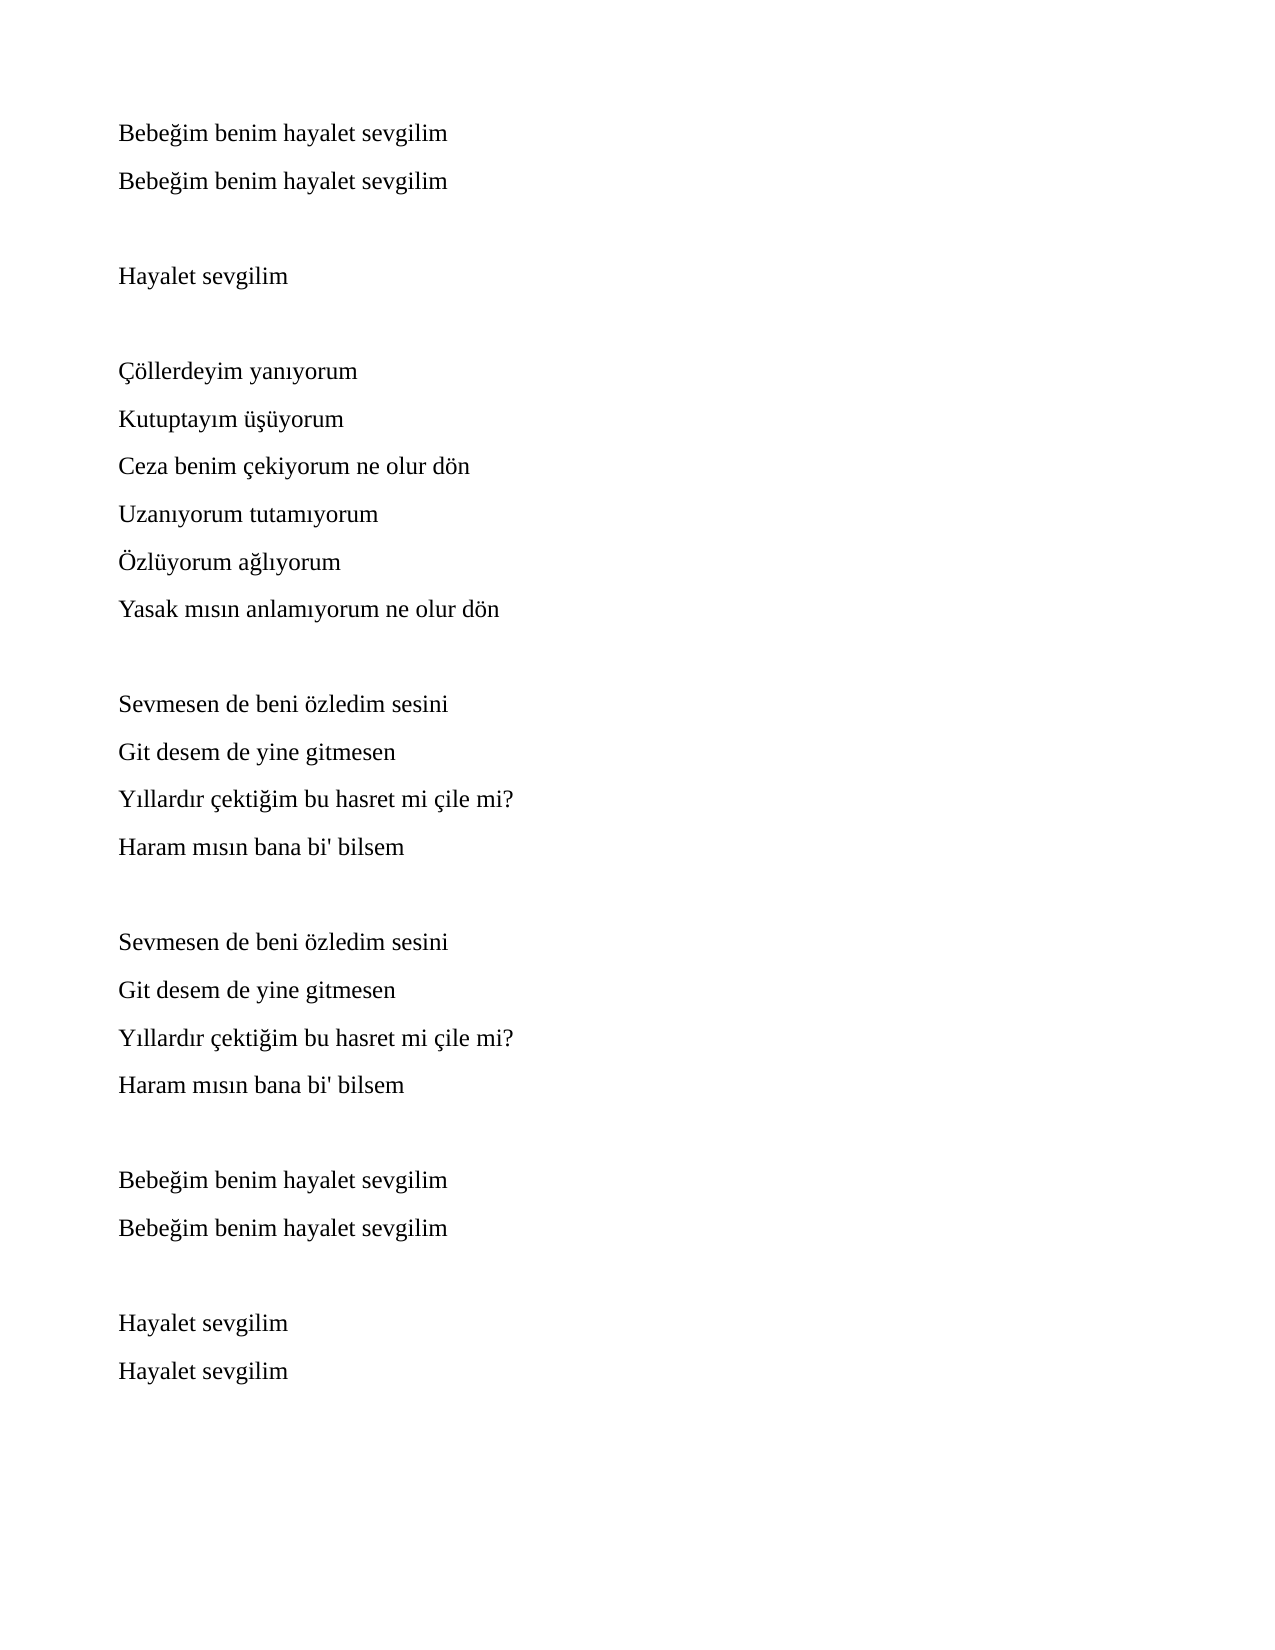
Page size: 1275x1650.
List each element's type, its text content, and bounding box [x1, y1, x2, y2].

text Git desem de yine gitmesen [118, 737, 1157, 766]
text Hayalet sevgilim [118, 261, 1157, 290]
text Bebeğim benim hayalet sevgilim [118, 118, 1157, 147]
text Haram mısın bana bi' bilsem [118, 832, 1157, 861]
text Yasak mısın anlamıyorum ne olur dön [118, 594, 1157, 623]
text Çöllerdeyim yanıyorum [118, 356, 1157, 385]
text Hayalet sevgilim [118, 1308, 1157, 1337]
text Yıllardır çektiğim bu hasret mi çile mi? [118, 1023, 1157, 1051]
text Haram mısın bana bi' bilsem [118, 1070, 1157, 1099]
text Bebeğim benim hayalet sevgilim [118, 1213, 1157, 1242]
text Uzanıyorum tutamıyorum [118, 499, 1157, 528]
text Kutuptayım üşüyorum [118, 404, 1157, 432]
text Git desem de yine gitmesen [118, 975, 1157, 1004]
text Özlüyorum ağlıyorum [118, 547, 1157, 575]
text Bebeğim benim hayalet sevgilim [118, 1165, 1157, 1194]
text Yıllardır çektiğim bu hasret mi çile mi? [118, 784, 1157, 813]
text Hayalet sevgilim [118, 1356, 1157, 1384]
text Sevmesen de beni özledim sesini [118, 927, 1157, 956]
text Ceza benim çekiyorum ne olur dön [118, 451, 1157, 480]
text Bebeğim benim hayalet sevgilim [118, 166, 1157, 194]
text Sevmesen de beni özledim sesini [118, 689, 1157, 718]
